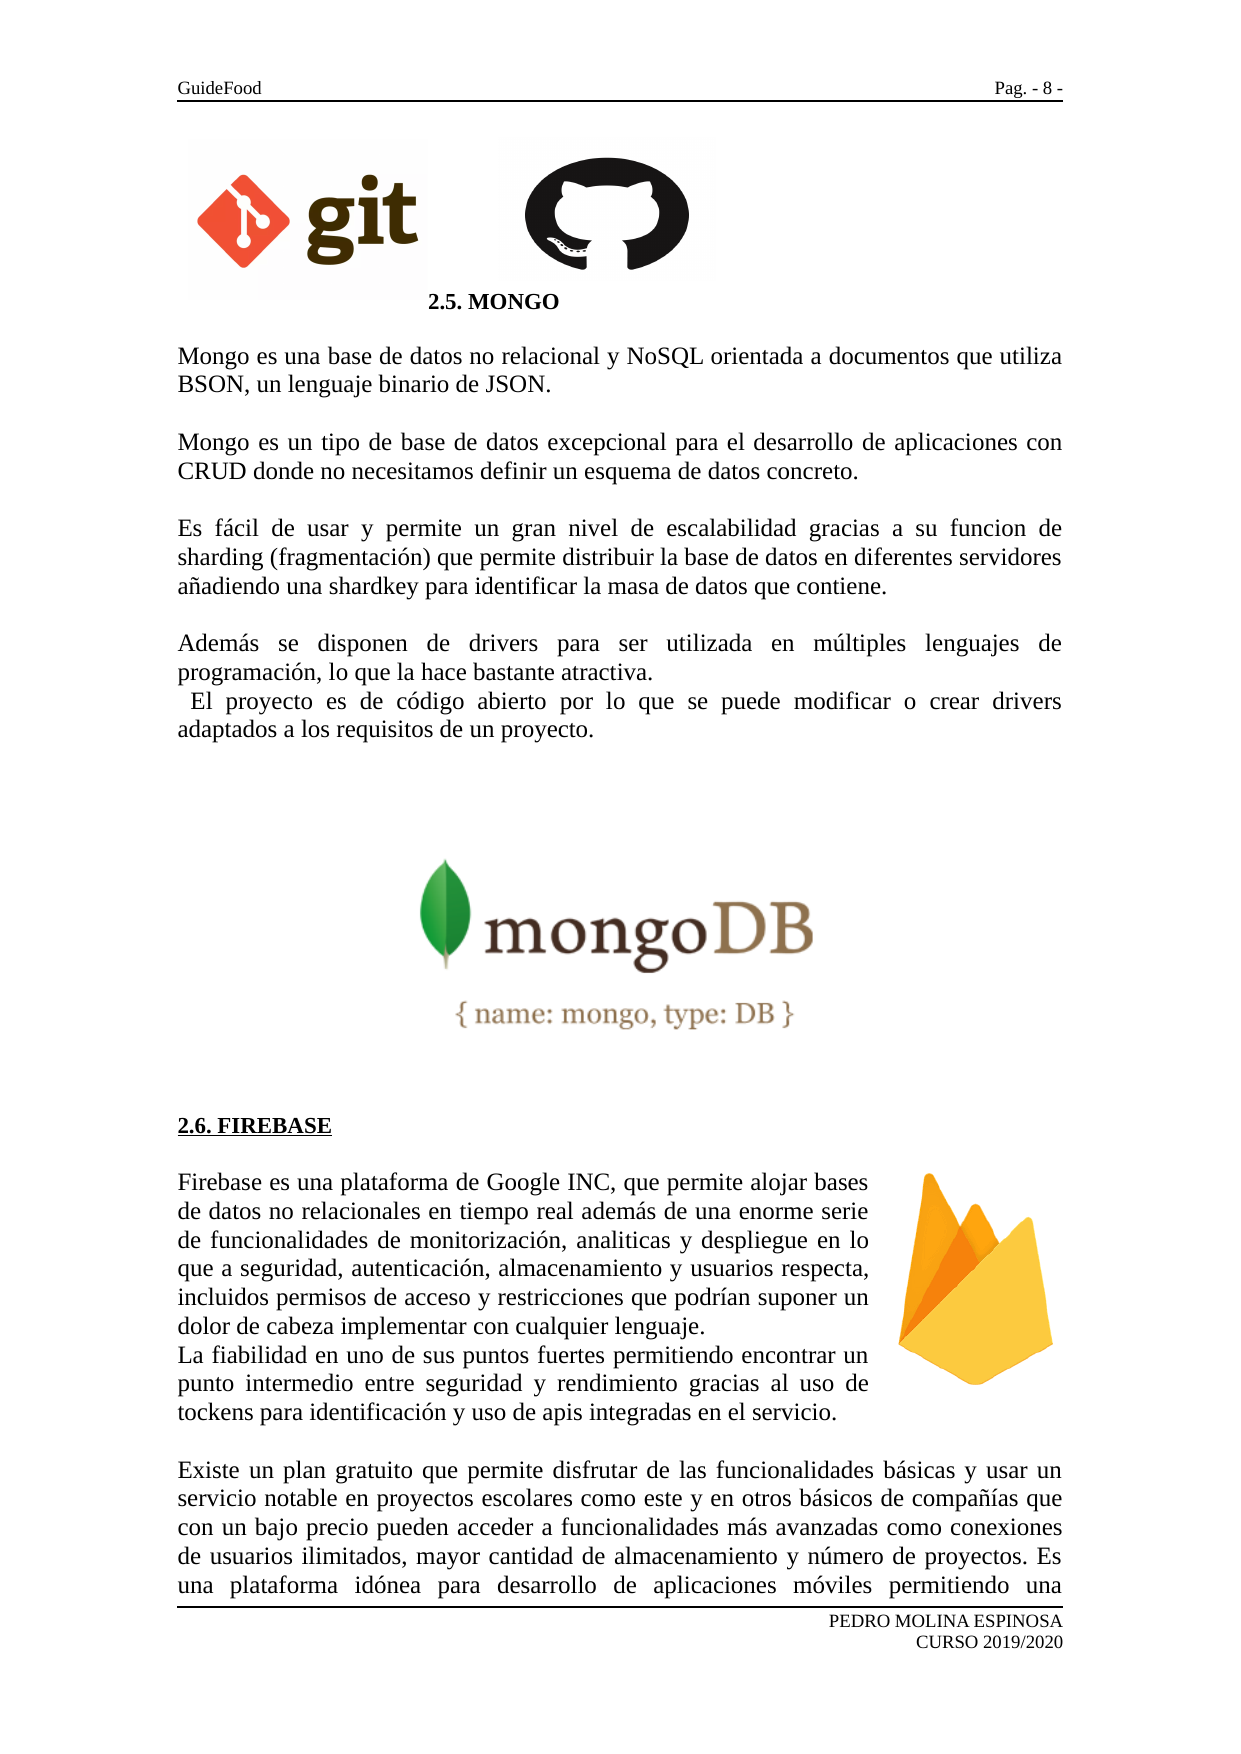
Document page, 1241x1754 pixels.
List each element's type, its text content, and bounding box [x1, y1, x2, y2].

text Mongo es una base de datos no relacional y NoSQL orientada a documentos que utiliza BSON, un lenguaje binario de JSON. [177, 341, 1063, 398]
picture [224, 775, 1009, 1109]
text Además se disponen de drivers para ser utilizada en múltiples lenguajes de programación, lo que la hace bastante atractiva. [177, 628, 1063, 686]
text Existe un plan gratuito que permite disfrutar de las funcionalidades básicas y usar un servicio notable en proyectos escolares como este y en otros básicos de compañías que con un bajo precio pueden acceder a funcionalidades más avanzadas como conexiones de usuarios ilimitados, mayor cantidad de almacenamiento y número de proyectos. Es una plataforma idónea para desarrollo de aplicaciones móviles permitiendo una [177, 1455, 1063, 1598]
text Firebase es una plataforma de Google INC, que permite alojar bases de datos no relacionales en tiempo real además de una enorme serie de funcionalidades de monitorización, analiticas y despliegue en lo que a seguridad, autenticación, almacenamiento y usuarios respecta, incluidos permisos de acceso y restricciones que podrían suponer un dolor de cabeza implementar con cualquier lenguaje. [177, 1167, 1063, 1340]
text El proyecto es de código abierto por lo que se puede modificar o crear drivers adaptados a los requisitos de un proyecto. [177, 686, 1063, 743]
picture [498, 137, 716, 281]
picture [870, 1173, 1082, 1385]
text Es fácil de usar y permite un gran nivel de escalabilidad gracias a su funcion de sharding (fragmentación) que permite distribuir la base de datos en diferentes servidores añadiendo una shardkey para identificar la masa de datos que contiene. [177, 513, 1063, 599]
picture [187, 139, 428, 300]
text Mongo es un tipo de base de datos excepcional para el desarrollo de aplicaciones con CRUD donde no necesitamos definir un esquema de datos concreto. [177, 427, 1063, 484]
text 2.6. FIREBASE [177, 1112, 1063, 1138]
text La fiabilidad en uno de sus puntos fuertes permitiendo encontrar un punto intermedio entre seguridad y rendimiento gracias al uso de tockens para identificación y uso de apis integradas en el servicio. [177, 1340, 1063, 1426]
text 2.5. MONGO [177, 288, 1063, 314]
